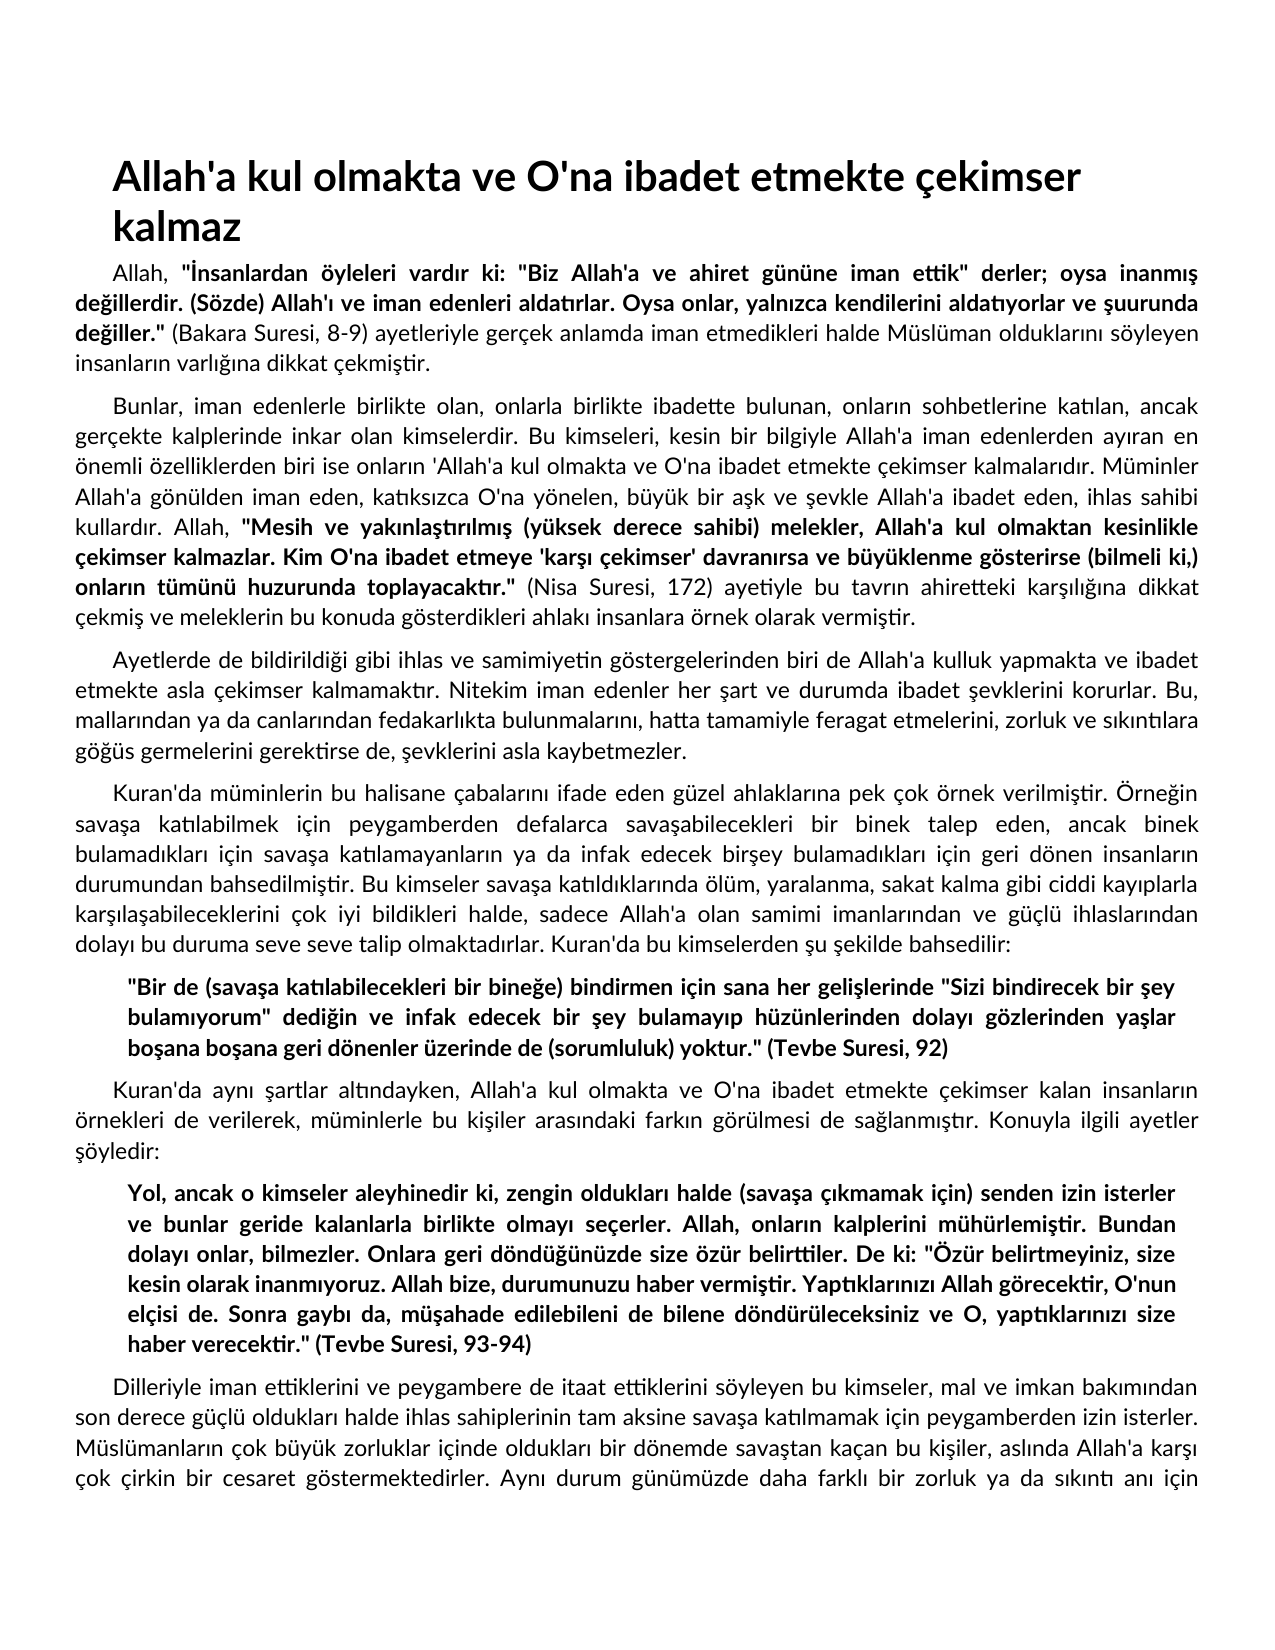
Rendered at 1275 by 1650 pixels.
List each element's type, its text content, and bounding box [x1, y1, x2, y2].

text Dilleriyle iman ettiklerini ve peygambere de itaat ettiklerini söyleyen bu kimseler, mal ve imkan bakımından son derece güçlü oldukları halde ihlas sahiplerinin tam aksine savaşa katılmamak için peygamberden izin isterler. Müslümanların çok büyük zorluklar içinde oldukları bir dönemde savaştan kaçan bu kişiler, aslında Allah'a karşı çok çirkin bir cesaret göstermektedirler. Aynı durum günümüzde daha farklı bir zorluk ya da sıkıntı anı için [75, 1373, 1200, 1491]
text Ayetlerde de bildirildiği gibi ihlas ve samimiyetin göstergelerinden biri de Allah'a kulluk yapmakta ve ibadet etmekte asla çekimser kalmamaktır. Nitekim iman edenler her şart ve durumda ibadet şevklerini korurlar. Bu, mallarından ya da canlarından fedakarlıkta bulunmalarını, hatta tamamiyle feragat etmelerini, zorluk ve sıkıntılara göğüs germelerini gerektirse de, şevklerini asla kaybetmezler. [75, 646, 1200, 764]
text "Bir de (savaşa katılabilecekleri bir bineğe) bindirmen için sana her gelişlerinde "Sizi bindirecek bir şey bulamıyorum" dediğin ve infak edecek bir şey bulamayıp hüzünlerinden dolayı gözlerinden yaşlar boşana boşana geri dönenler üzerinde de (sorumluluk) yoktur." (Tevbe Suresi, 92) [127, 973, 1177, 1061]
text Kuran'da müminlerin bu halisane çabalarını ifade eden güzel ahlaklarına pek çok örnek verilmiştir. Örneğin savaşa katılabilmek için peygamberden defalarca savaşabilecekleri bir binek talep eden, ancak binek bulamadıkları için savaşa katılamayanların ya da infak edecek birşey bulamadıkları için geri dönen insanların durumundan bahsedilmiştir. Bu kimseler savaşa katıldıklarında ölüm, yaralanma, sakat kalma gibi ciddi kayıplarla karşılaşabileceklerini çok iyi bildikleri halde, sadece Allah'a olan samimi imanlarından ve güçlü ihlaslarından dolayı bu duruma seve seve talip olmaktadırlar. Kuran'da bu kimselerden şu şekilde bahsedilir: [75, 779, 1200, 958]
subtitle Allah'a kul olmakta ve O'na ibadet etmekte çekimser kalmaz [112, 150, 1200, 250]
text Allah, "İnsanlardan öyleleri vardır ki: "Biz Allah'a ve ahiret gününe iman ettik" derler; oysa inanmış değillerdir. (Sözde) Allah'ı ve iman edenleri aldatırlar. Oysa onlar, yalnızca kendilerini aldatıyorlar ve şuurunda değiller." (Bakara Suresi, 8-9) ayetleriyle gerçek anlamda iman etmedikleri halde Müslüman olduklarını söyleyen insanların varlığına dikkat çekmiştir. [75, 258, 1200, 376]
text Kuran'da aynı şartlar altındayken, Allah'a kul olmakta ve O'na ibadet etmekte çekimser kalan insanların örnekleri de verilerek, müminlerle bu kişiler arasındaki farkın görülmesi de sağlanmıştır. Konuyla ilgili ayetler şöyledir: [75, 1076, 1200, 1164]
text Yol, ancak o kimseler aleyhinedir ki, zengin oldukları halde (savaşa çıkmamak için) senden izin isterler ve bunlar geride kalanlarla birlikte olmayı seçerler. Allah, onların kalplerini mühürlemiştir. Bundan dolayı onlar, bilmezler. Onlara geri döndüğünüzde size özür belirttiler. De ki: "Özür belirtmeyiniz, size kesin olarak inanmıyoruz. Allah bize, durumunuzu haber vermiştir. Yaptıklarınızı Allah görecektir, O'nun elçisi de. Sonra gaybı da, müşahade edilebileni de bilene döndürüleceksiniz ve O, yaptıklarınızı size haber verecektir." (Tevbe Suresi, 93-94) [127, 1179, 1177, 1358]
text Bunlar, iman edenlerle birlikte olan, onlarla birlikte ibadette bulunan, onların sohbetlerine katılan, ancak gerçekte kalplerinde inkar olan kimselerdir. Bu kimseleri, kesin bir bilgiyle Allah'a iman edenlerden ayıran en önemli özelliklerden biri ise onların 'Allah'a kul olmakta ve O'na ibadet etmekte çekimser kalmalarıdır. Müminler Allah'a gönülden iman eden, katıksızca O'na yönelen, büyük bir aşk ve şevkle Allah'a ibadet eden, ihlas sahibi kullardır. Allah, "Mesih ve yakınlaştırılmış (yüksek derece sahibi) melekler, Allah'a kul olmaktan kesinlikle çekimser kalmazlar. Kim O'na ibadet etmeye 'karşı çekimser' davranırsa ve büyüklenme gösterirse (bilmeli ki,) onların tümünü huzurunda toplayacaktır." (Nisa Suresi, 172) ayetiyle bu tavrın ahiretteki karşılığına dikkat çekmiş ve meleklerin bu konuda gösterdikleri ahlakı insanlara örnek olarak vermiştir. [75, 392, 1200, 631]
